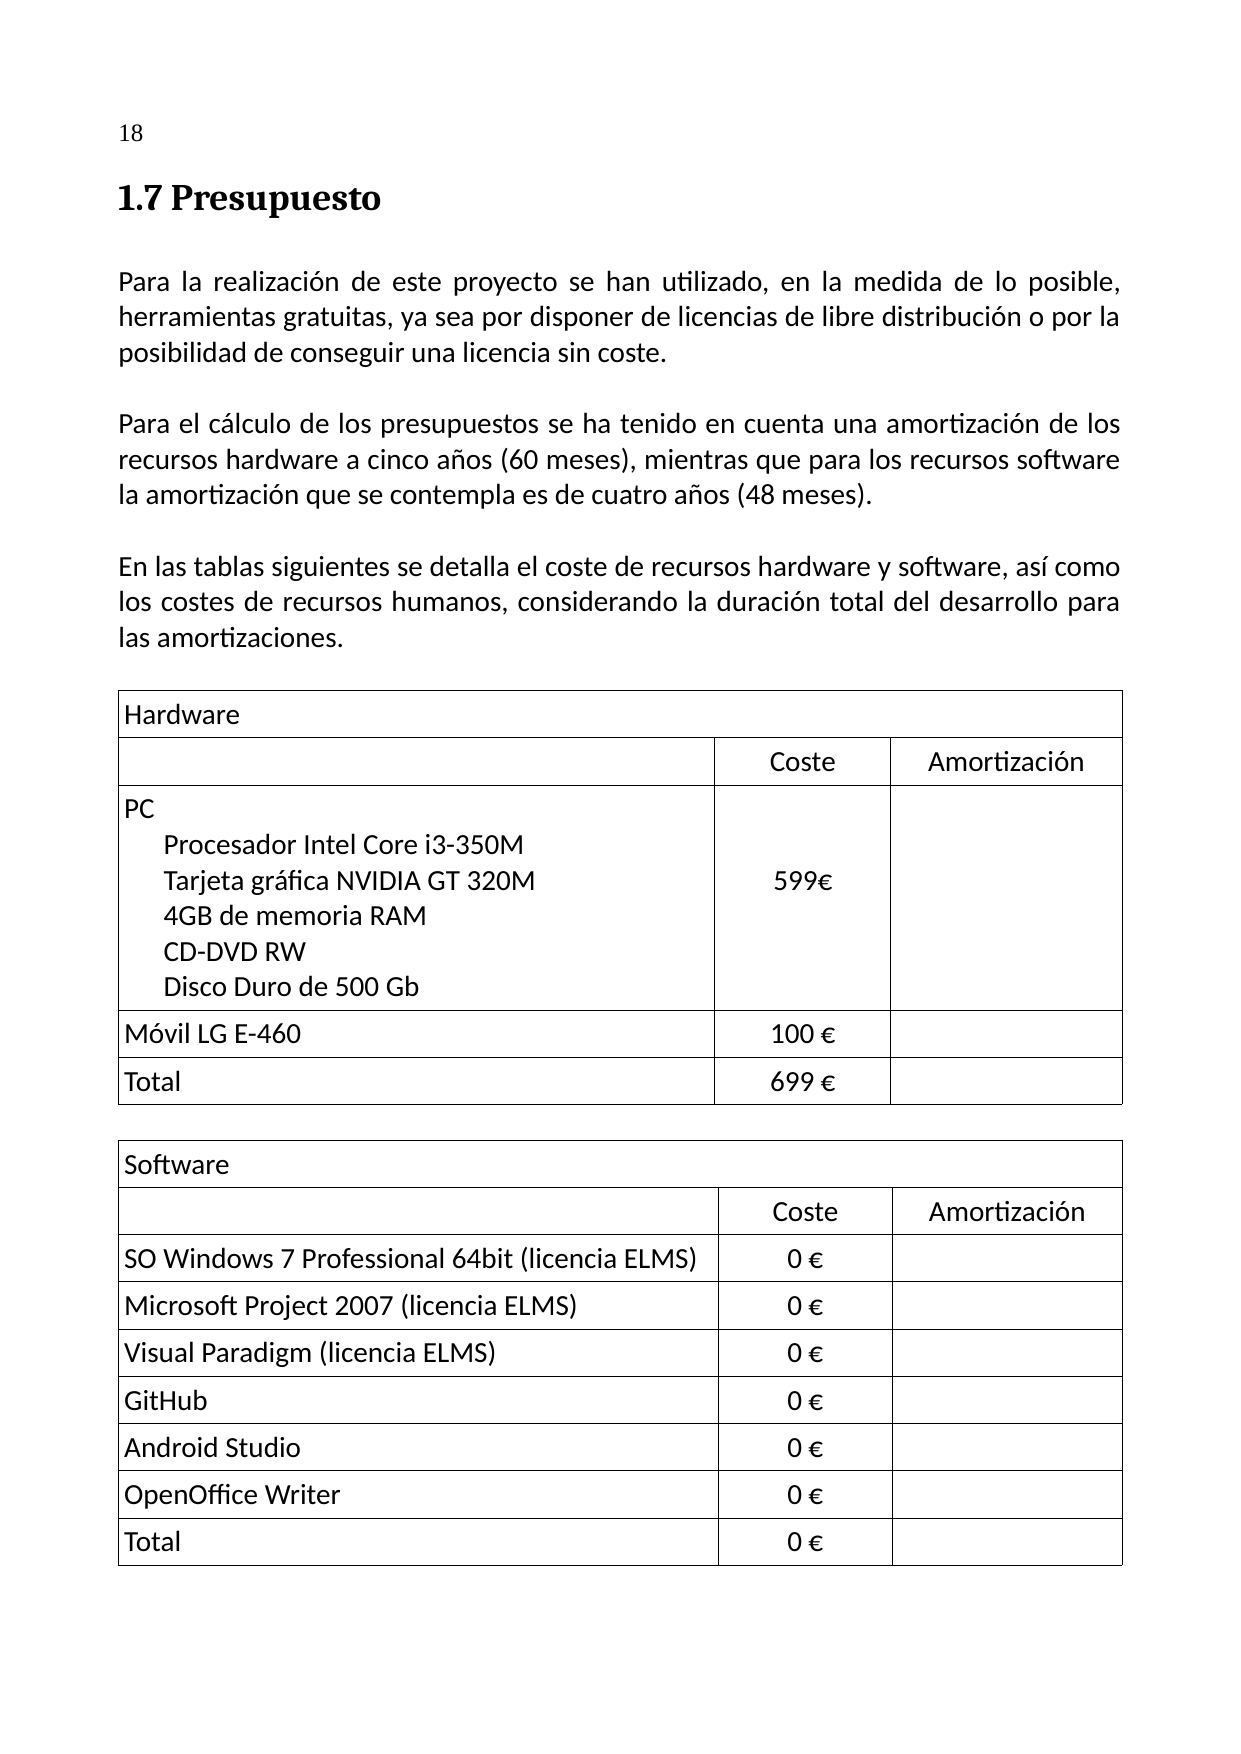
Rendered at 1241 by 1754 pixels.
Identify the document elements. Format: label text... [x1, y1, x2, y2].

table_cell [893, 1519, 1122, 1564]
table_cell Móvil LG E-460 [119, 1011, 714, 1057]
table_cell [893, 1235, 1122, 1281]
table_cell [893, 1282, 1122, 1329]
table_cell Total [119, 1058, 714, 1104]
table_cell 699 € [715, 1058, 890, 1104]
table_cell [893, 1424, 1122, 1470]
table_cell [119, 738, 714, 784]
table_cell [893, 1330, 1122, 1376]
table_cell 100 € [715, 1011, 890, 1057]
table_header Hardware [119, 691, 1122, 737]
table_cell Coste [719, 1188, 892, 1234]
table_cell 0 € [719, 1235, 892, 1281]
table_cell 0 € [719, 1519, 892, 1564]
table_cell Visual Paradigm (licencia ELMS) [119, 1330, 718, 1376]
table_cell [891, 1058, 1122, 1104]
table_cell Total [119, 1519, 718, 1564]
table_cell 0 € [719, 1282, 892, 1329]
table_header Software [119, 1141, 1122, 1187]
table_cell [119, 1188, 718, 1234]
table_cell 0 € [719, 1424, 892, 1470]
table_cell Android Studio [119, 1424, 718, 1470]
table_cell OpenOffice Writer [119, 1471, 718, 1517]
table_cell [891, 1011, 1122, 1057]
table_cell [893, 1471, 1122, 1517]
text Para el cálculo de los presupuestos se ha tenido en cuenta una amortización de los recursos hardware a cinco años (60 meses), mientras que para los recursos software la amortización que se contempla es de cuatro años (48 meses). [118, 405, 1122, 512]
table_cell 0 € [719, 1330, 892, 1376]
table_cell [893, 1377, 1122, 1423]
table_cell 599€ [715, 786, 890, 1010]
table_cell Coste [715, 738, 890, 784]
table_cell 0 € [719, 1377, 892, 1423]
table_cell Microsoft Project 2007 (licencia ELMS) [119, 1282, 718, 1329]
text En las tablas siguientes se detalla el coste de recursos hardware y software, así como los costes de recursos humanos, considerando la duración total del desarrollo para las amortizaciones. [118, 548, 1122, 654]
text Para la realización de este proyecto se han utilizado, en la medida de lo posible, herramientas gratuitas, ya sea por disponer de licencias de libre distribución o por la posibilidad de conseguir una licencia sin coste. [118, 263, 1122, 369]
table_cell Amortización [891, 738, 1122, 784]
table_cell SO Windows 7 Professional 64bit (licencia ELMS) [119, 1235, 718, 1281]
table_cell GitHub [119, 1377, 718, 1423]
table_cell [891, 786, 1122, 1010]
table_cell Amortización [893, 1188, 1122, 1234]
table_cell 0 € [719, 1471, 892, 1517]
text 1.7 Presupuesto [118, 176, 1122, 219]
table_cell PC Procesador Intel Core i3-350M Tarjeta gráfica NVIDIA GT 320M 4GB de memoria RAM CD-DVD RW Disco Duro de 500 Gb [119, 786, 714, 1010]
